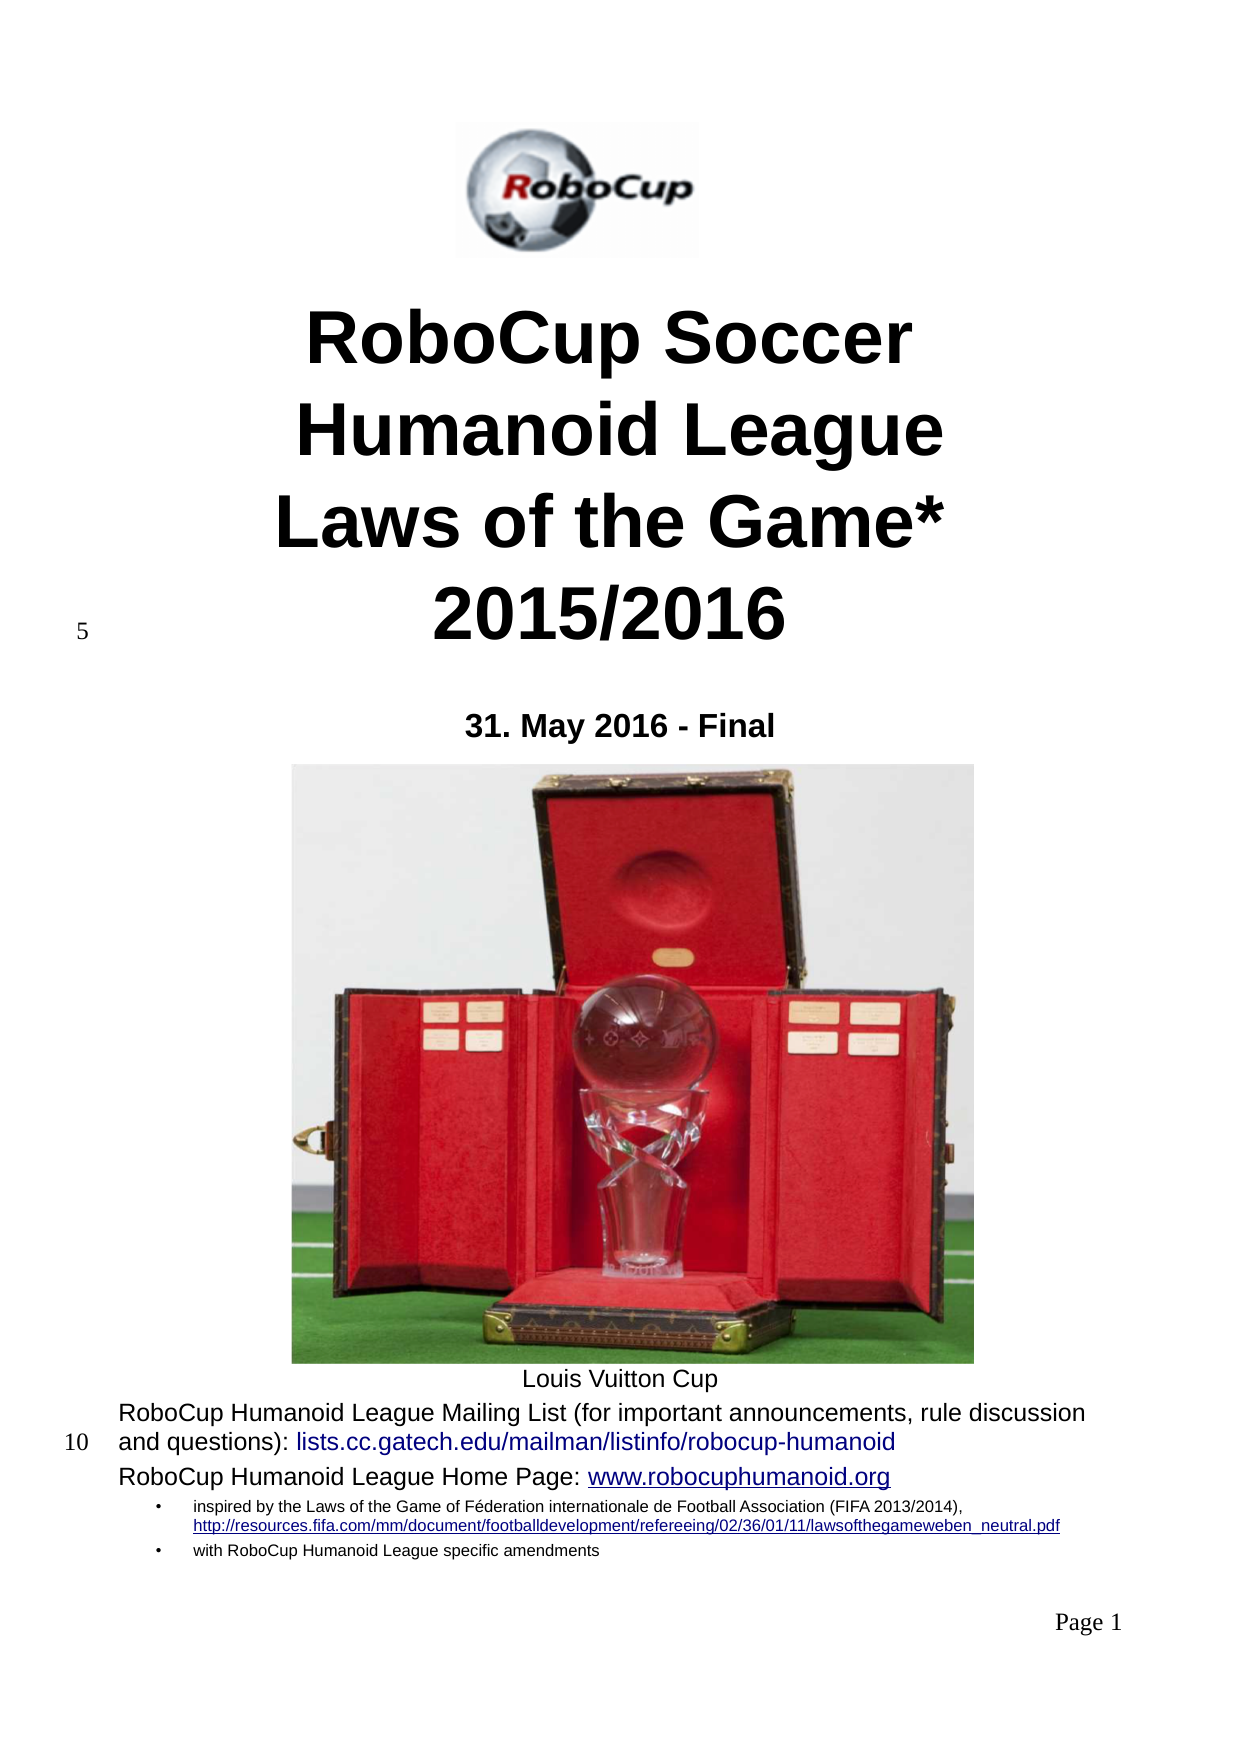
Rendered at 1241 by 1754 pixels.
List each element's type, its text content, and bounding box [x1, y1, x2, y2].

picture [291, 764, 974, 1364]
text 31. May 2016 - Final [118, 706, 1122, 744]
text RoboCup Humanoid League Mailing List (for important announcements, rule discussion and questions): lists.cc.gatech.edu/mailman/listinfo/robocup-humanoid [118, 1398, 1122, 1456]
text Laws of the Game* [118, 477, 1122, 563]
text RoboCup Soccer [118, 293, 1122, 379]
text 2015/2016 [118, 569, 1122, 655]
text Louis Vuitton Cup [118, 750, 1122, 1392]
list inspired by the Laws of the Game of Féderation internationale de Football Association (FIFA 2013/2014), http://resources.fifa.com/mm/document/footballdevelopment/refereeing/02/36/01/11/lawsofthegameweben_neutral.pdf [156, 1497, 1122, 1535]
picture [455, 122, 700, 258]
text RoboCup Humanoid League Home Page: www.robocuphumanoid.org [118, 1462, 1122, 1491]
text Humanoid League [118, 385, 1122, 471]
list with RoboCup Humanoid League specific amendments [156, 1541, 1122, 1560]
